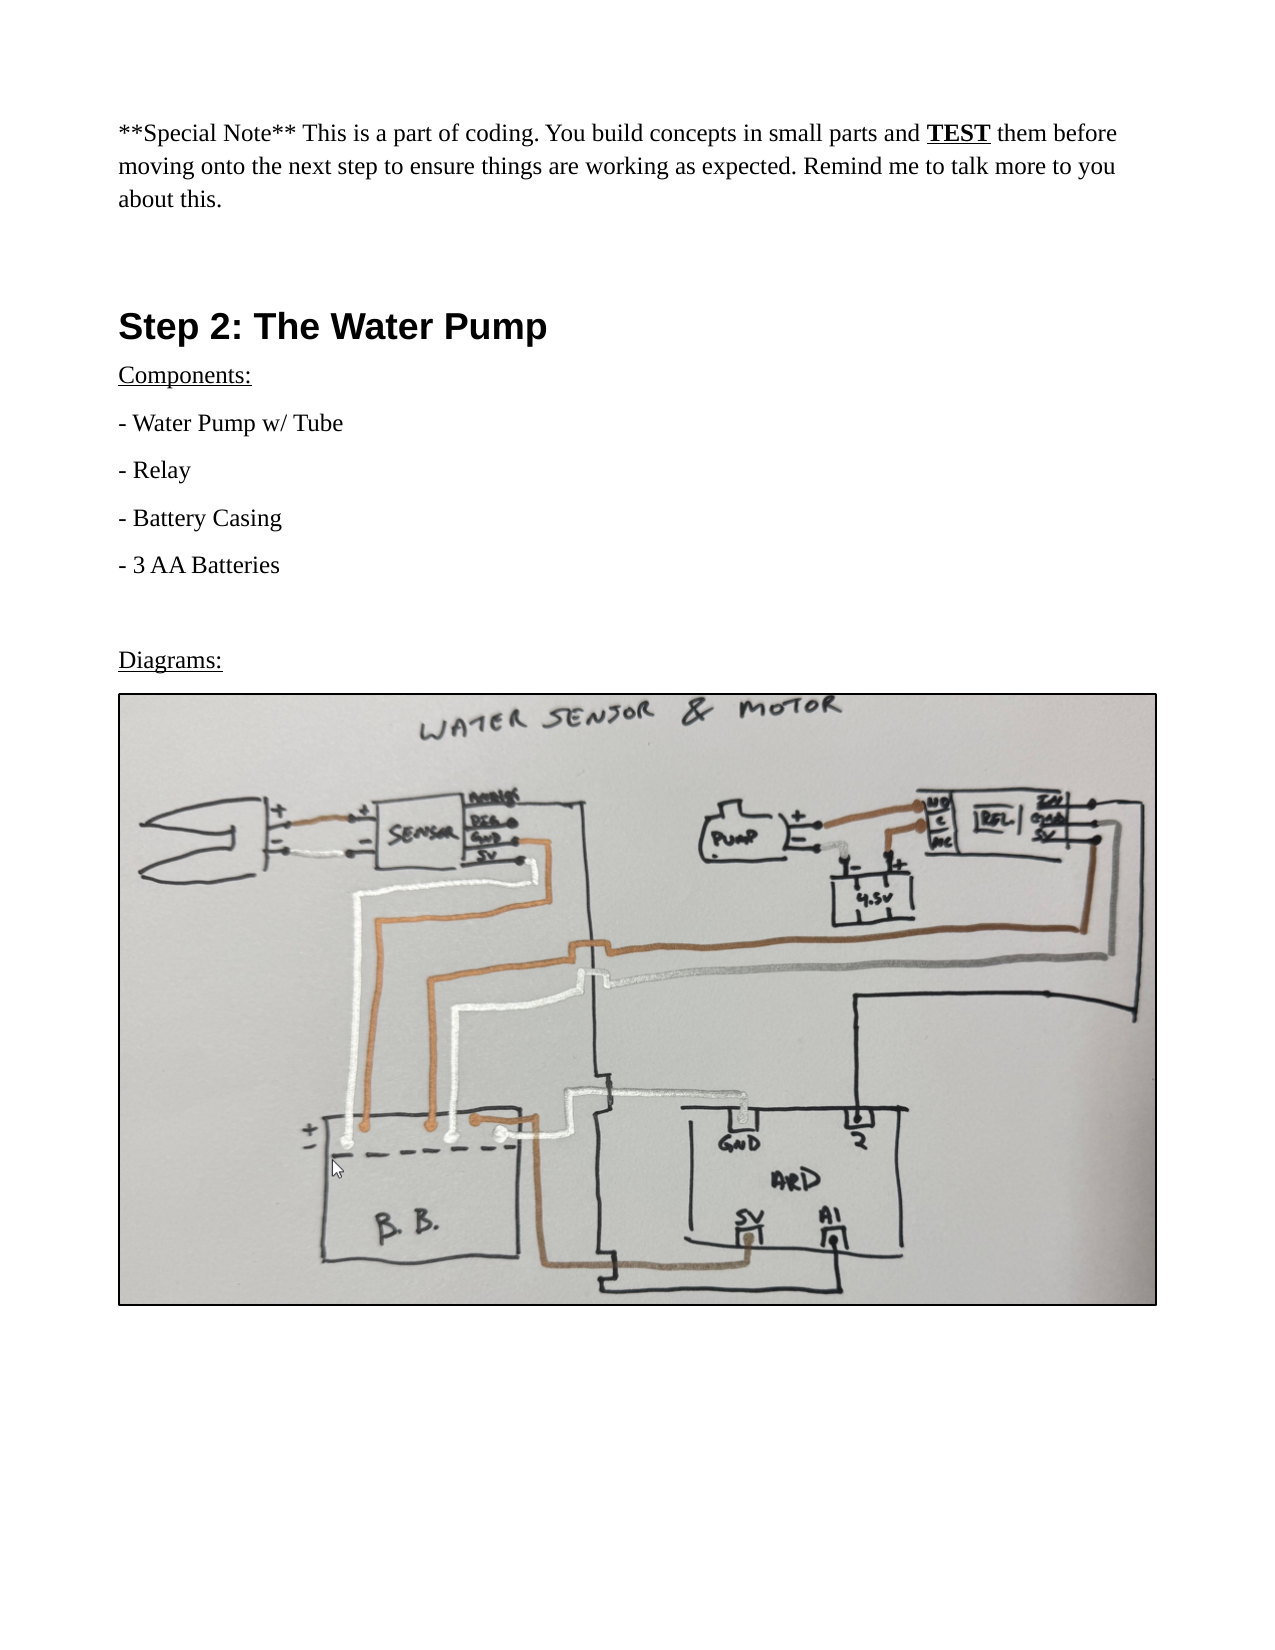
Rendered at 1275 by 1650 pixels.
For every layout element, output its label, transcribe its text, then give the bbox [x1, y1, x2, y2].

text **Special Note** This is a part of coding. You build concepts in small parts and TEST them before moving onto the next step to ensure things are working as expected. Remind me to talk more to you about this. [118, 118, 1157, 213]
text - Battery Casing [118, 503, 1157, 532]
text Components: [118, 360, 1157, 389]
text - Relay [118, 455, 1157, 484]
text Diagrams: [118, 646, 1157, 674]
subtitle Step 2: The Water Pump [118, 304, 1157, 347]
text - 3 AA Batteries [118, 550, 1157, 579]
text - Water Pump w/ Tube [118, 408, 1157, 436]
picture [118, 693, 1157, 1306]
